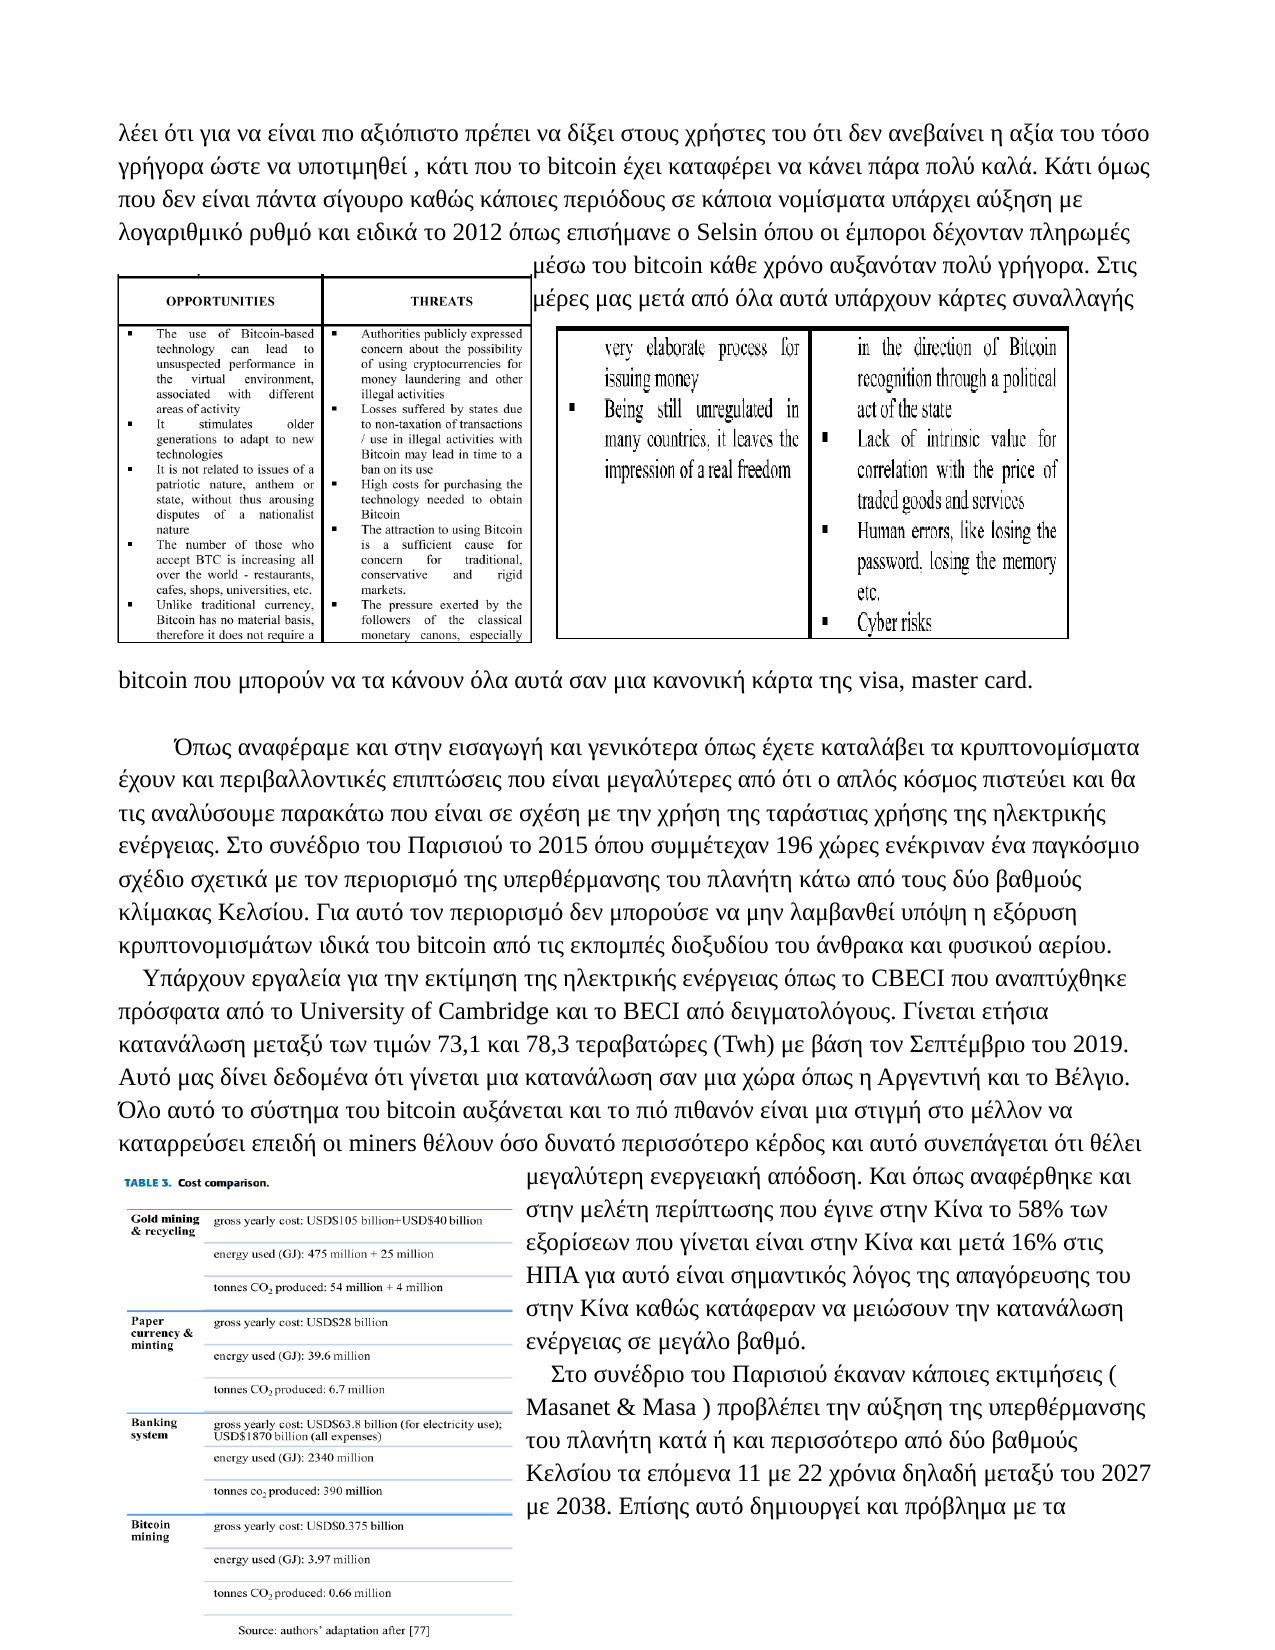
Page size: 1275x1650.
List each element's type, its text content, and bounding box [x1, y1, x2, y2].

text λέει ότι για να είναι πιο αξιόπιστο πρέπει να δίξει στους χρήστες του ότι δεν ανεβαίνει η αξία του τόσο γρήγορα ώστε να υποτιμηθεί , κάτι που το bitcoin έχει καταφέρει να κάνει πάρα πολύ καλά. Κάτι όμως που δεν είναι πάντα σίγουρο καθώς κάποιες περιόδους σε κάποια νομίσματα υπάρχει αύξηση με λογαριθμικό ρυθμό και ειδικά το 2012 όπως επισήμανε ο Selsin όπου οι έμποροι δέχονταν πληρωμές μέσω του bitcoin κάθε χρόνο αυξανόταν πολύ γρήγορα. Στις μέρες μας μετά από όλα αυτά υπάρχουν κάρτες συναλλαγής bitcoin που μπορούν να τα κάνουν όλα αυτά σαν μια κανονική κάρτα της visa, master card. [118, 118, 1157, 694]
text Όπως αναφέραμε και στην εισαγωγή και γενικότερα όπως έχετε καταλάβει τα κρυπτονομίσματα έχουν και περιβαλλοντικές επιπτώσεις που είναι μεγαλύτερες από ότι ο απλός κόσμος πιστεύει και θα τις αναλύσουμε παρακάτω που είναι σε σχέση με την χρήση της ταράστιας χρήσης της ηλεκτρικής ενέργειας. Στο συνέδριο του Παρισιού το 2015 όπου συμμέτεχαν 196 χώρες ενέκριναν ένα παγκόσμιο σχέδιο σχετικά με τον περιορισμό της υπερθέρμανσης του πλανήτη κάτω από τους δύο βαθμούς κλίμακας Κελσίου. Για αυτό τον περιορισμό δεν μπορούσε να μην λαμβανθεί υπόψη η εξόρυση κρυπτονομισμάτων ιδικά του bitcoin από τις εκπομπές διοξυδίου του άνθρακα και φυσικού αερίου. [118, 732, 1157, 958]
picture [115, 274, 533, 645]
text Υπάρχουν εργαλεία για την εκτίμηση της ηλεκτρικής ενέργειας όπως το CBECI που αναπτύχθηκε πρόσφατα από το University of Cambridge και το BECI από δειγματολόγους. Γίνεται ετήσια κατανάλωση μεταξύ των τιμών 73,1 και 78,3 τεραβατώρες (Twh) με βάση τον Σεπτέμβριο του 2019. Αυτό μας δίνει δεδομένα ότι γίνεται μια κατανάλωση σαν μια χώρα όπως η Αργεντινή και το Βέλγιο. Όλο αυτό το σύστημα του bitcoin αυξάνεται και το πιό πιθανόν είναι μια στιγμή στο μέλλον να καταρρεύσει επειδή οι miners θέλουν όσο δυνατό περισσότερο κέρδος και αυτό συνεπάγεται ότι θέλει μεγαλύτερη ενεργειακή απόδοση. Και όπως αναφέρθηκε και στην μελέτη περίπτωσης που έγινε στην Κίνα το 58% των εξορίσεων που γίνεται είναι στην Κίνα και μετά 16% στις ΗΠΑ για αυτό είναι σημαντικός λόγος της απαγόρευσης του στην Κίνα καθώς κατάφεραν να μειώσουν την κατανάλωση ενέργειας σε μεγάλο βαθμό. [118, 963, 1157, 1355]
text Στο συνέδριο του Παρισιού έκαναν κάποιες εκτιμήσεις ( Masanet & Masa ) προβλέπει την αύξηση της υπερθέρμανσης του πλανήτη κατά ή και περισσότερο από δύο βαθμούς Κελσίου τα επόμενα 11 με 22 χρόνια δηλαδή μεταξύ του 2027 με 2038. Επίσης αυτό δημιουργεί και πρόβλημα με τα [526, 1359, 1157, 1520]
picture [123, 1179, 526, 1650]
picture [550, 323, 1070, 641]
